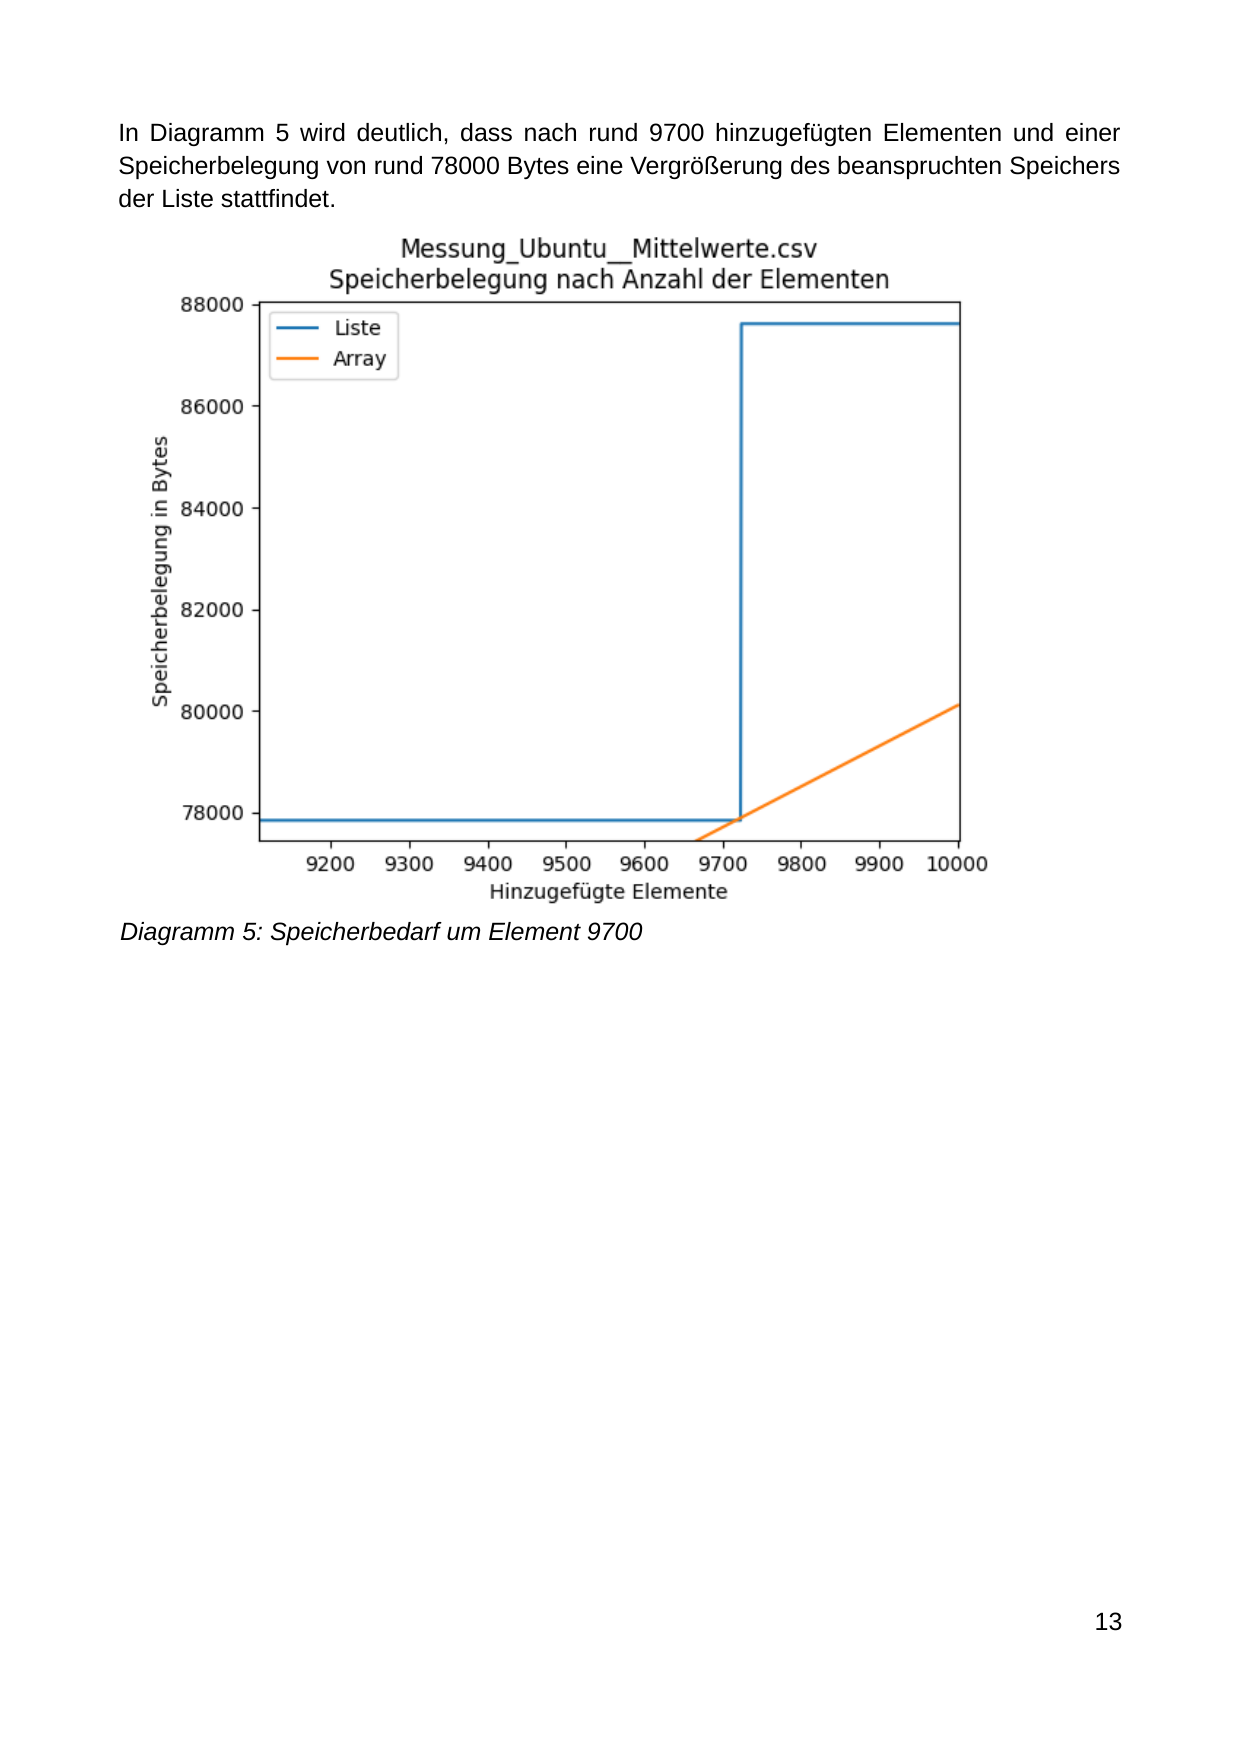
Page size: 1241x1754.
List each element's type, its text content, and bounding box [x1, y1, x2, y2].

picture [120, 217, 1053, 918]
text In Diagramm 5 wird deutlich, dass nach rund 9700 hinzugefügten Elementen und einer Speicherbelegung von rund 78000 Bytes eine Vergrößerung des beanspruchten Speichers der Liste stattfindet. [118, 118, 1122, 213]
text Diagramm 5: Speicherbedarf um Element 9700 [120, 918, 1053, 946]
